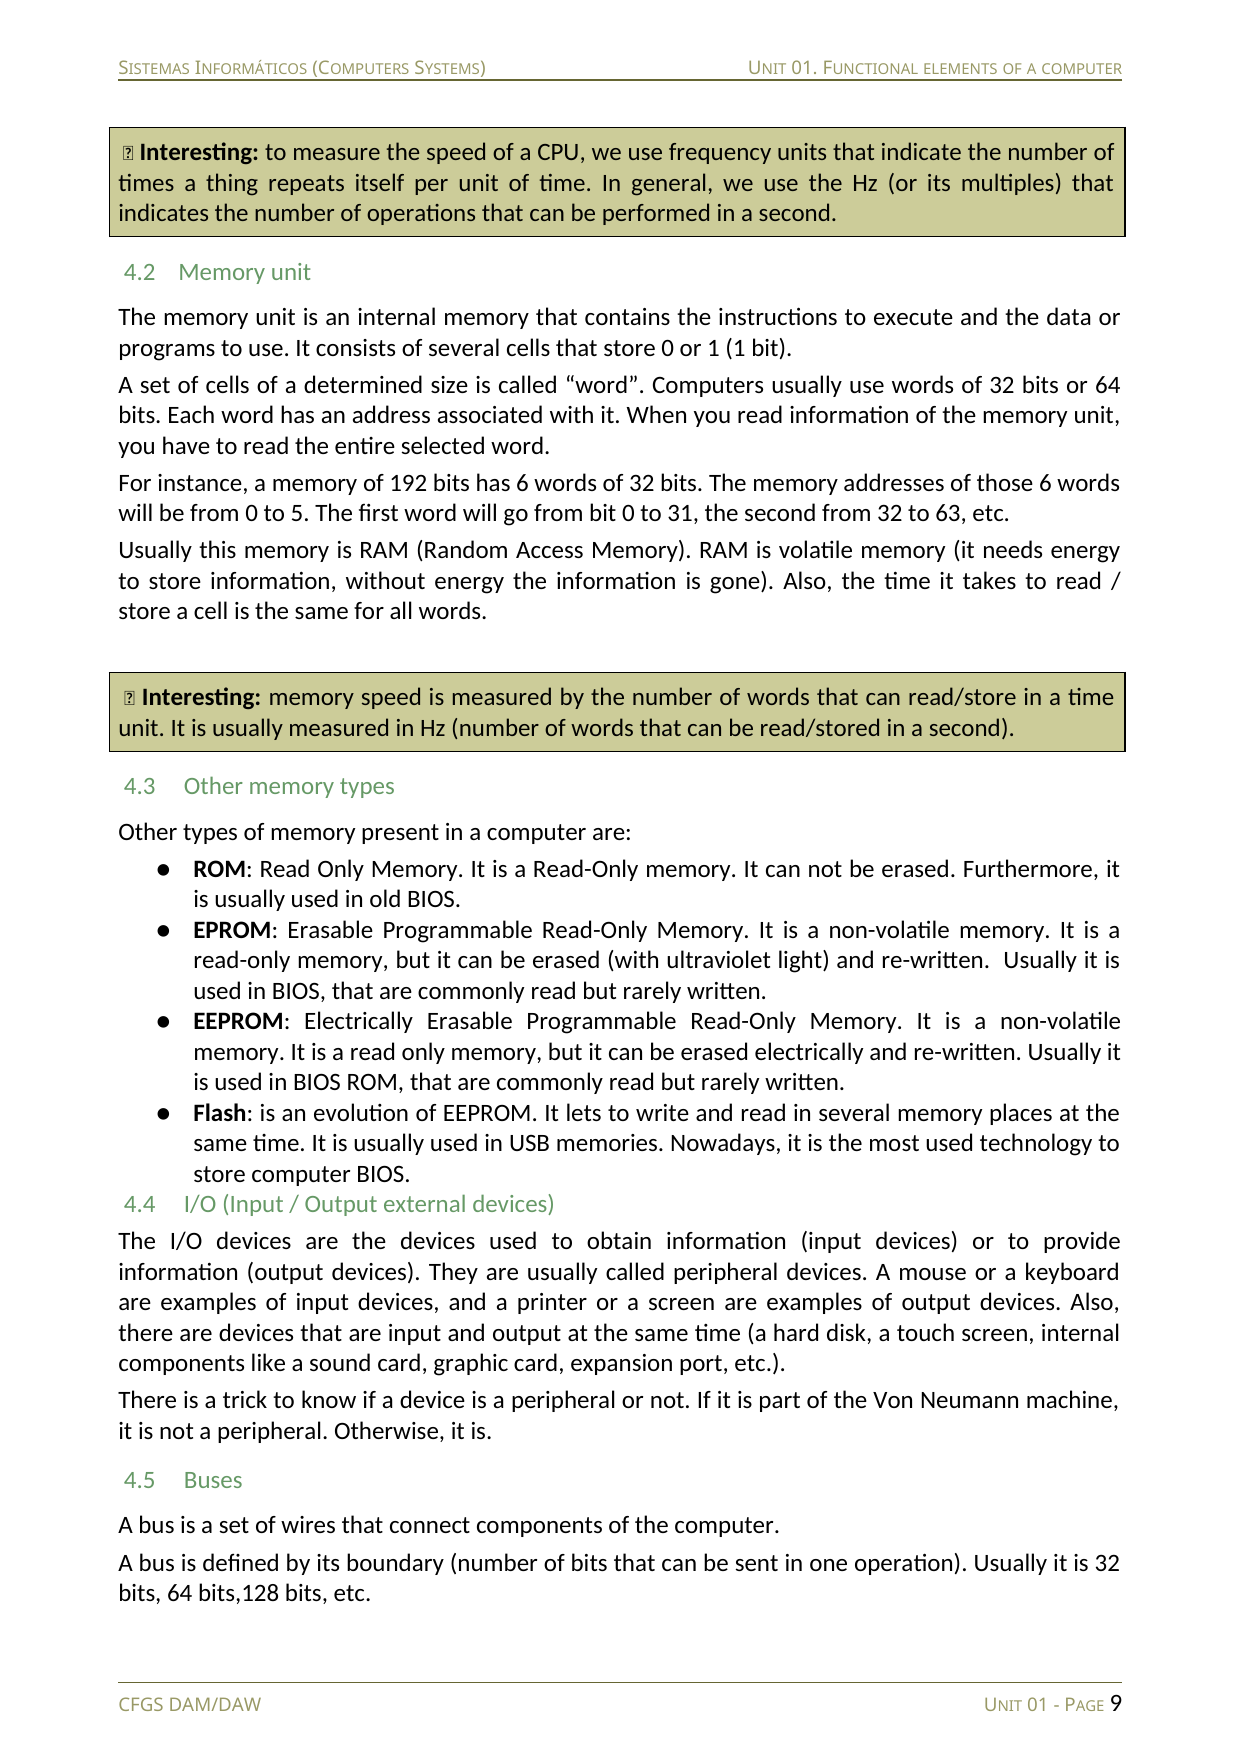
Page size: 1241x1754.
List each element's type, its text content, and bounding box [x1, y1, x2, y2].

list Flash: is an evolution of EEPROM. It lets to write and read in several memory places at the same time. It is usually used in USB memories. Nowadays, it is the most used technology to store computer BIOS. [156, 1097, 1122, 1188]
text 💬 Interesting: to measure the speed of a CPU, we use frequency units that indicate the number of times a thing repeats itself per unit of time. In general, we use the Hz (or its multiples) that indicates the number of operations that can be performed in a second. [110, 128, 1124, 236]
text A bus is defined by its boundary (number of bits that can be sent in one operation). Usually it is 32 bits, 64 bits,128 bits, etc. [118, 1547, 1122, 1608]
text There is a trick to know if a device is a peripheral or not. If it is part of the Von Neumann machine, it is not a peripheral. Otherwise, it is. [118, 1384, 1122, 1446]
subtitle Buses [118, 1464, 1122, 1495]
text 💬 Interesting: memory speed is measured by the number of words that can read/store in a time unit. It is usually measured in Hz (number of words that can be read/stored in a second). [110, 673, 1124, 751]
subtitle I/O (Input / Output external devices) [118, 1188, 1122, 1219]
text For instance, a memory of 192 bits has 6 words of 32 bits. The memory addresses of those 6 words will be from 0 to 5. The first word will go from bit 0 to 31, the second from 32 to 63, etc. [118, 467, 1122, 528]
text Usually this memory is RAM (Random Access Memory). RAM is volatile memory (it needs energy to store information, without energy the information is gone). Also, the time it takes to read / store a cell is the same for all words. [118, 534, 1122, 626]
text A set of cells of a determined size is called “word”. Computers usually use words of 32 bits or 64 bits. Each word has an address associated with it. When you read information of the memory unit, you have to read the entire selected word. [118, 369, 1122, 460]
subtitle Other memory types [118, 770, 1122, 801]
subtitle Memory unit [118, 256, 1122, 287]
list ROM: Read Only Memory. It is a Read-Only memory. It can not be erased. Furthermore, it is usually used in old BIOS. [156, 853, 1122, 914]
text The memory unit is an internal memory that contains the instructions to execute and the data or programs to use. It consists of several cells that store 0 or 1 (1 bit). [118, 301, 1122, 362]
list EPROM: Erasable Programmable Read-Only Memory. It is a non-volatile memory. It is a read-only memory, but it can be erased (with ultraviolet light) and re-written. Usually it is used in BIOS, that are commonly read but rarely written. [156, 914, 1122, 1005]
text Other types of memory present in a computer are: [118, 816, 1122, 846]
list EEPROM: Electrically Erasable Programmable Read-Only Memory. It is a non-volatile memory. It is a read only memory, but it can be erased electrically and re-written. Usually it is used in BIOS ROM, that are commonly read but rarely written. [156, 1005, 1122, 1097]
text A bus is a set of wires that connect components of the computer. [118, 1510, 1122, 1540]
text The I/O devices are the devices used to obtain information (input devices) or to provide information (output devices). They are usually called peripheral devices. A mouse or a keyboard are examples of input devices, and a printer or a screen are examples of output devices. Also, there are devices that are input and output at the same time (a hard disk, a touch screen, internal components like a sound card, graphic card, expansion port, etc.). [118, 1225, 1122, 1378]
